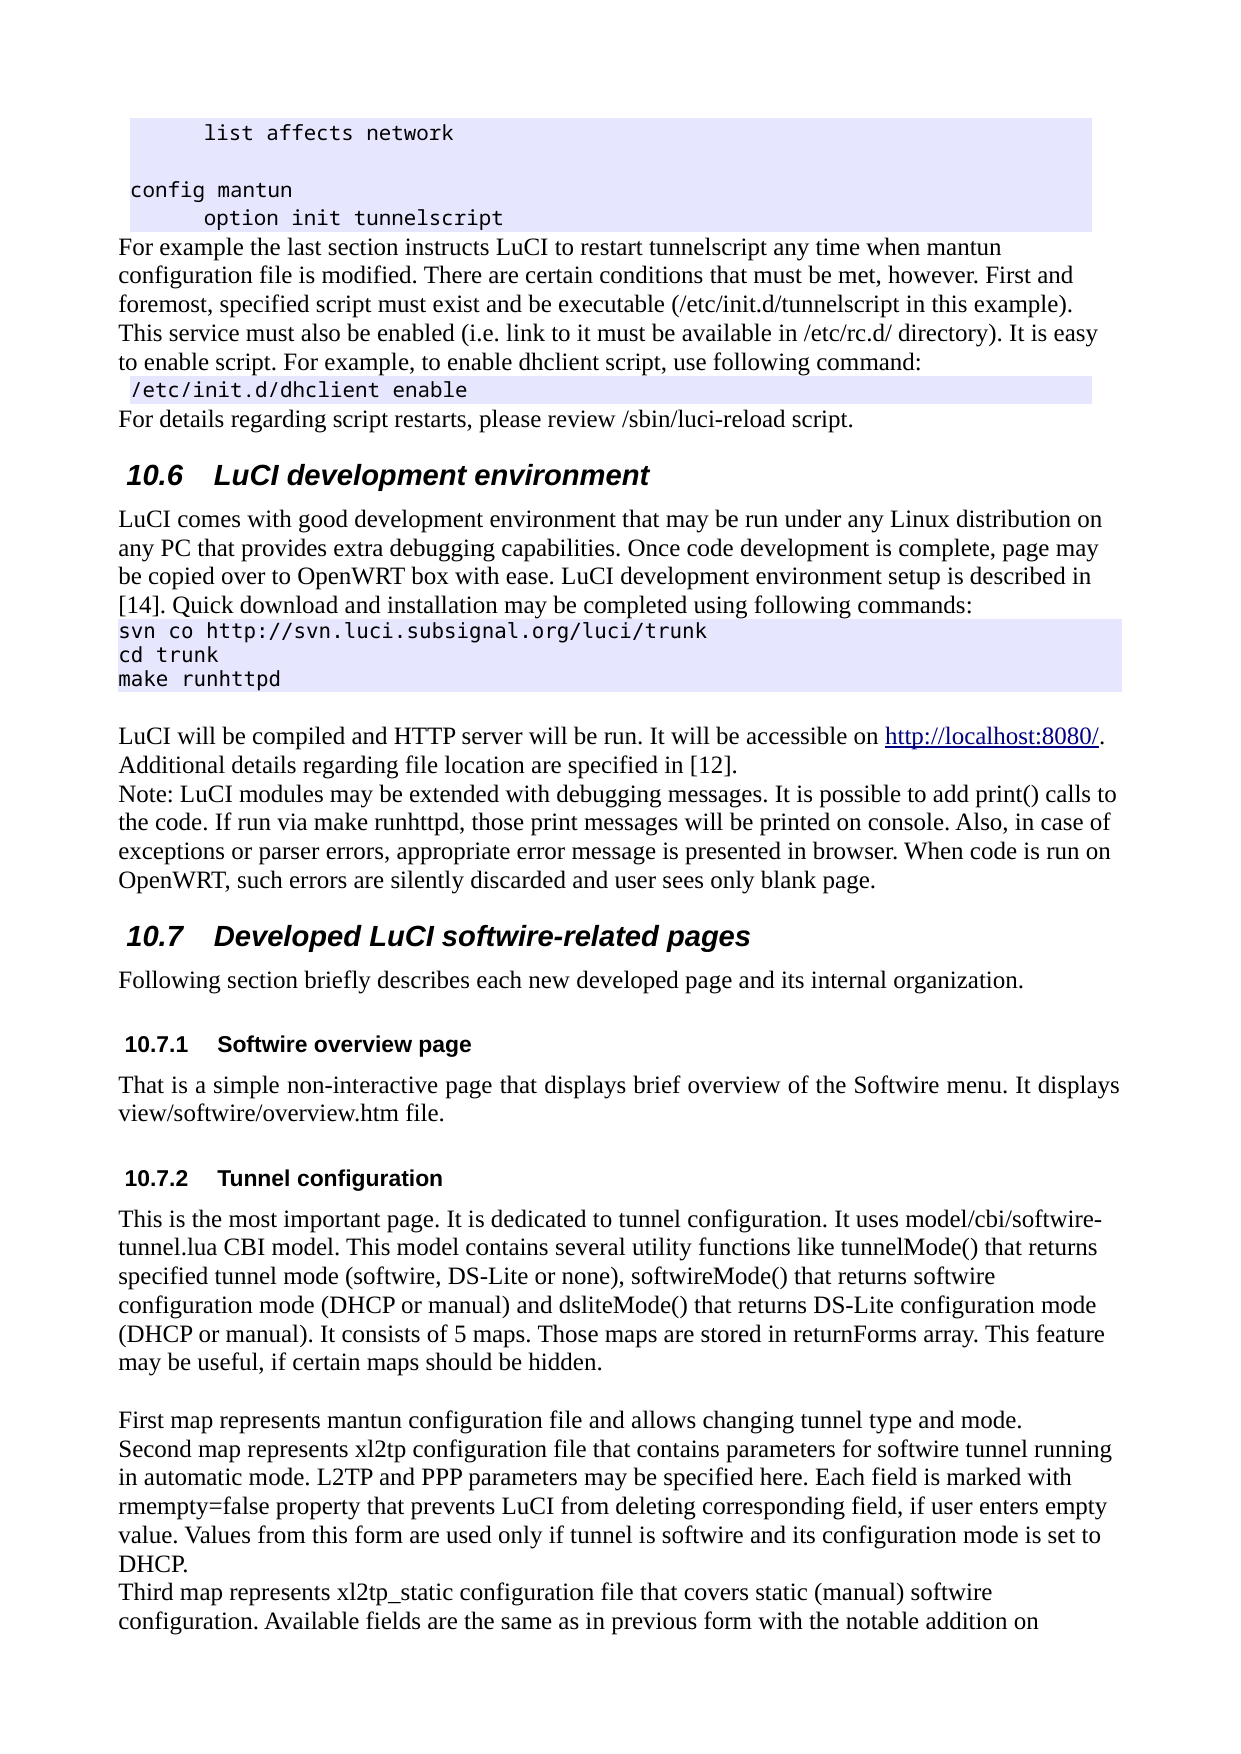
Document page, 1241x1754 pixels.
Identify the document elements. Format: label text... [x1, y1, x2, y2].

text config mantun [130, 175, 1092, 203]
subtitle Softwire overview page [118, 1031, 1122, 1057]
text LuCI will be compiled and HTTP server will be run. It will be accessible on http://localhost:8080/. Additional details regarding file location are specified in [12]. [118, 721, 1122, 779]
text option init tunnelscript [130, 203, 1092, 232]
subtitle Tunnel configuration [118, 1165, 1122, 1191]
text Third map represents xl2tp_static configuration file that covers static (manual) softwire configuration. Available fields are the same as in previous form with the notable addition on [118, 1577, 1122, 1635]
text LuCI comes with good development environment that may be run under any Linux distribution on any PC that provides extra debugging capabilities. Once code development is complete, page may be copied over to OpenWRT box with ease. LuCI development environment setup is described in [14]. Quick download and installation may be completed using following commands: [118, 504, 1122, 619]
text For details regarding script restarts, please review /sbin/luci-reload script. [118, 404, 1122, 433]
text Second map represents xl2tp configuration file that contains parameters for softwire tunnel running in automatic mode. L2TP and PPP parameters may be specified here. Each field is marked with rmempty=false property that prevents LuCI from deleting corresponding field, if user enters empty value. Values from this form are used only if tunnel is softwire and its configuration mode is set to DHCP. [118, 1434, 1122, 1577]
text list affects network [130, 118, 1092, 147]
text For example the last section instructs LuCI to restart tunnelscript any time when mantun configuration file is modified. There are certain conditions that must be met, however. First and foremost, specified script must exist and be executable (/etc/init.d/tunnelscript in this example). This service must also be enabled (i.e. link to it must be available in /etc/rc.d/ directory). It is easy to enable script. For example, to enable dhclient script, use following command: [118, 232, 1122, 376]
subtitle LuCI development environment [118, 458, 1122, 491]
text Following section briefly describes each new developed page and its internal organization. [118, 965, 1122, 993]
text svn co http://svn.luci.subsignal.org/luci/trunk cd trunk make runhttpd [118, 619, 1122, 692]
text That is a simple non-interactive page that displays brief overview of the Softwire menu. It displays view/softwire/overview.htm file. [118, 1070, 1122, 1127]
subtitle Developed LuCI softwire-related pages [118, 919, 1122, 952]
text First map represents mantun configuration file and allows changing tunnel type and mode. [118, 1405, 1122, 1434]
text This is the most important page. It is dedicated to tunnel configuration. It uses model/cbi/softwire-tunnel.lua CBI model. This model contains several utility functions like tunnelMode() that returns specified tunnel mode (softwire, DS-Lite or none), softwireMode() that returns softwire configuration mode (DHCP or manual) and dsliteMode() that returns DS-Lite configuration mode (DHCP or manual). It consists of 5 maps. Those maps are stored in returnForms array. This feature may be useful, if certain maps should be hidden. [118, 1204, 1122, 1376]
text Note: LuCI modules may be extended with debugging messages. It is possible to add print() calls to the code. If run via make runhttpd, those print messages will be printed on console. Also, in case of exceptions or parser errors, appropriate error message is presented in browser. When code is run on OpenWRT, such errors are silently discarded and user sees only blank page. [118, 779, 1122, 894]
text /etc/init.d/dhclient enable [130, 376, 1092, 404]
